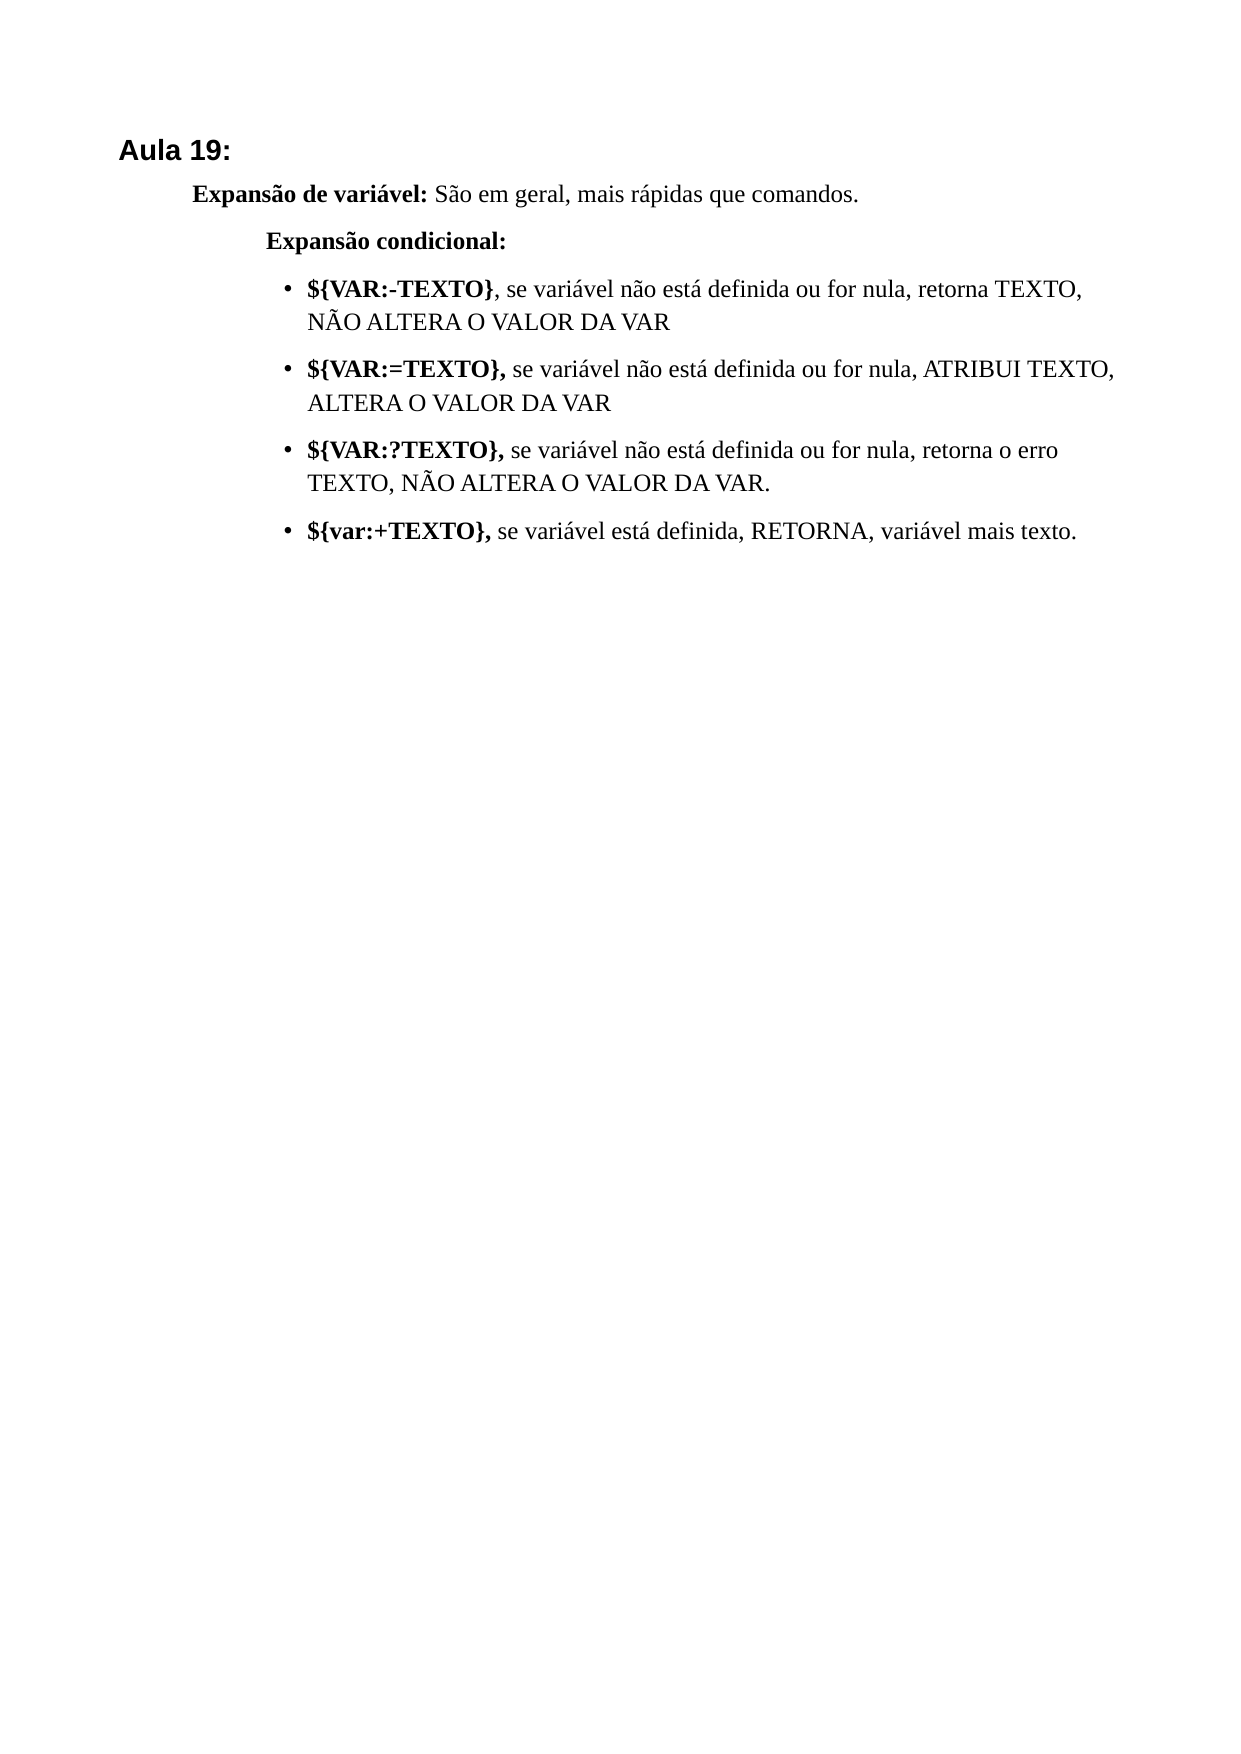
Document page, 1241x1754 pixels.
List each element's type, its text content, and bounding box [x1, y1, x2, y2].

text Expansão de variável: São em geral, mais rápidas que comandos. [118, 179, 1122, 207]
subtitle Aula 19: [118, 133, 1122, 166]
list ${VAR:-TEXTO}, se variável não está definida ou for nula, retorna TEXTO, NÃO ALTERA O VALOR DA VAR [283, 274, 1122, 336]
list ${VAR:?TEXTO}, se variável não está definida ou for nula, retorna o erro TEXTO, NÃO ALTERA O VALOR DA VAR. [283, 435, 1122, 497]
list ${VAR:=TEXTO}, se variável não está definida ou for nula, ATRIBUI TEXTO, ALTERA O VALOR DA VAR [283, 354, 1122, 416]
list ${var:+TEXTO}, se variável está definida, RETORNA, variável mais texto. [283, 516, 1122, 544]
text Expansão condicional: [118, 226, 1122, 255]
